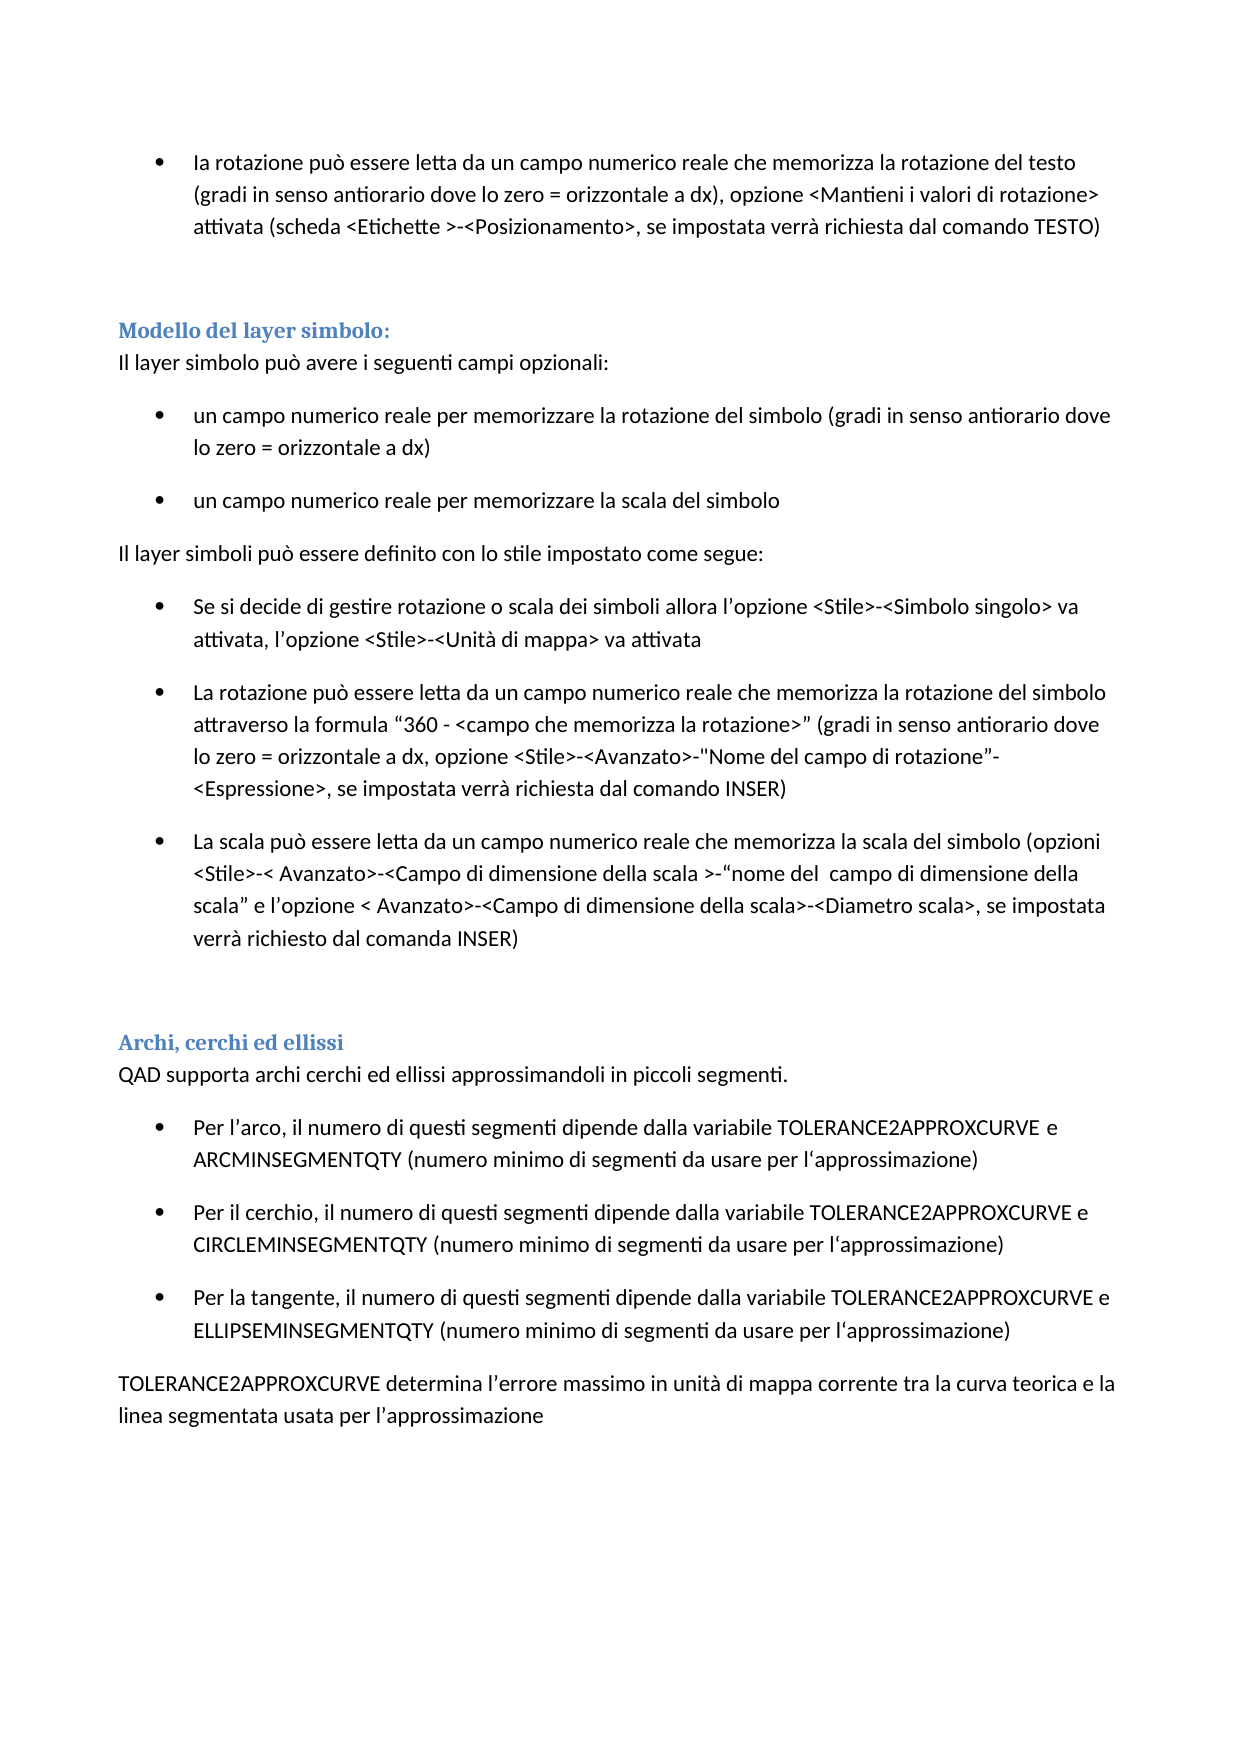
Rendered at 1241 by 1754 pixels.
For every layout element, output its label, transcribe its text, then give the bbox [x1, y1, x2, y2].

text TOLERANCE2APPROXCURVE determina l’errore massimo in unità di mappa corrente tra la curva teorica e la linea segmentata usata per l’approssimazione [118, 1369, 1122, 1429]
list Ia rotazione può essere letta da un campo numerico reale che memorizza la rotazione del testo (gradi in senso antiorario dove lo zero = orizzontale a dx), opzione <Mantieni i valori di rotazione> attivata (scheda <Etichette >-<Posizionamento>, se impostata verrà richiesta dal comando TESTO) [156, 148, 1122, 240]
list La scala può essere letta da un campo numerico reale che memorizza la scala del simbolo (opzioni <Stile>-< Avanzato>-<Campo di dimensione della scala >-“nome del campo di dimensione della scala” e l’opzione < Avanzato>-<Campo di dimensione della scala>-<Diametro scala>, se impostata verrà richiesto dal comanda INSER) [156, 827, 1122, 952]
list Per il cerchio, il numero di questi segmenti dipende dalla variabile TOLERANCE2APPROXCURVE e CIRCLEMINSEGMENTQTY (numero minimo di segmenti da usare per l‘approssimazione) [156, 1198, 1122, 1258]
list un campo numerico reale per memorizzare la scala del simbolo [156, 486, 1122, 514]
list La rotazione può essere letta da un campo numerico reale che memorizza la rotazione del simbolo attraverso la formula “360 - <campo che memorizza la rotazione>” (gradi in senso antiorario dove lo zero = orizzontale a dx, opzione <Stile>-<Avanzato>-"Nome del campo di rotazione”-<Espressione>, se impostata verrà richiesta dal comando INSER) [156, 678, 1122, 802]
list un campo numerico reale per memorizzare la rotazione del simbolo (gradi in senso antiorario dove lo zero = orizzontale a dx) [156, 401, 1122, 461]
list Se si decide di gestire rotazione o scala dei simboli allora l’opzione <Stile>-<Simbolo singolo> va attivata, l’opzione <Stile>-<Unità di mappa> va attivata [156, 592, 1122, 653]
text QAD supporta archi cerchi ed ellissi approssimandoli in piccoli segmenti. [118, 1060, 1122, 1088]
text Il layer simboli può essere definito con lo stile impostato come segue: [118, 539, 1122, 567]
list Per l’arco, il numero di questi segmenti dipende dalla variabile TOLERANCE2APPROXCURVE e ARCMINSEGMENTQTY (numero minimo di segmenti da usare per l‘approssimazione) [156, 1113, 1122, 1173]
text Il layer simbolo può avere i seguenti campi opzionali: [118, 348, 1122, 376]
subtitle Archi, cerchi ed ellissi [118, 1030, 1122, 1056]
subtitle Modello del layer simbolo: [118, 318, 1122, 344]
list Per la tangente, il numero di questi segmenti dipende dalla variabile TOLERANCE2APPROXCURVE e ELLIPSEMINSEGMENTQTY (numero minimo di segmenti da usare per l‘approssimazione) [156, 1283, 1122, 1344]
